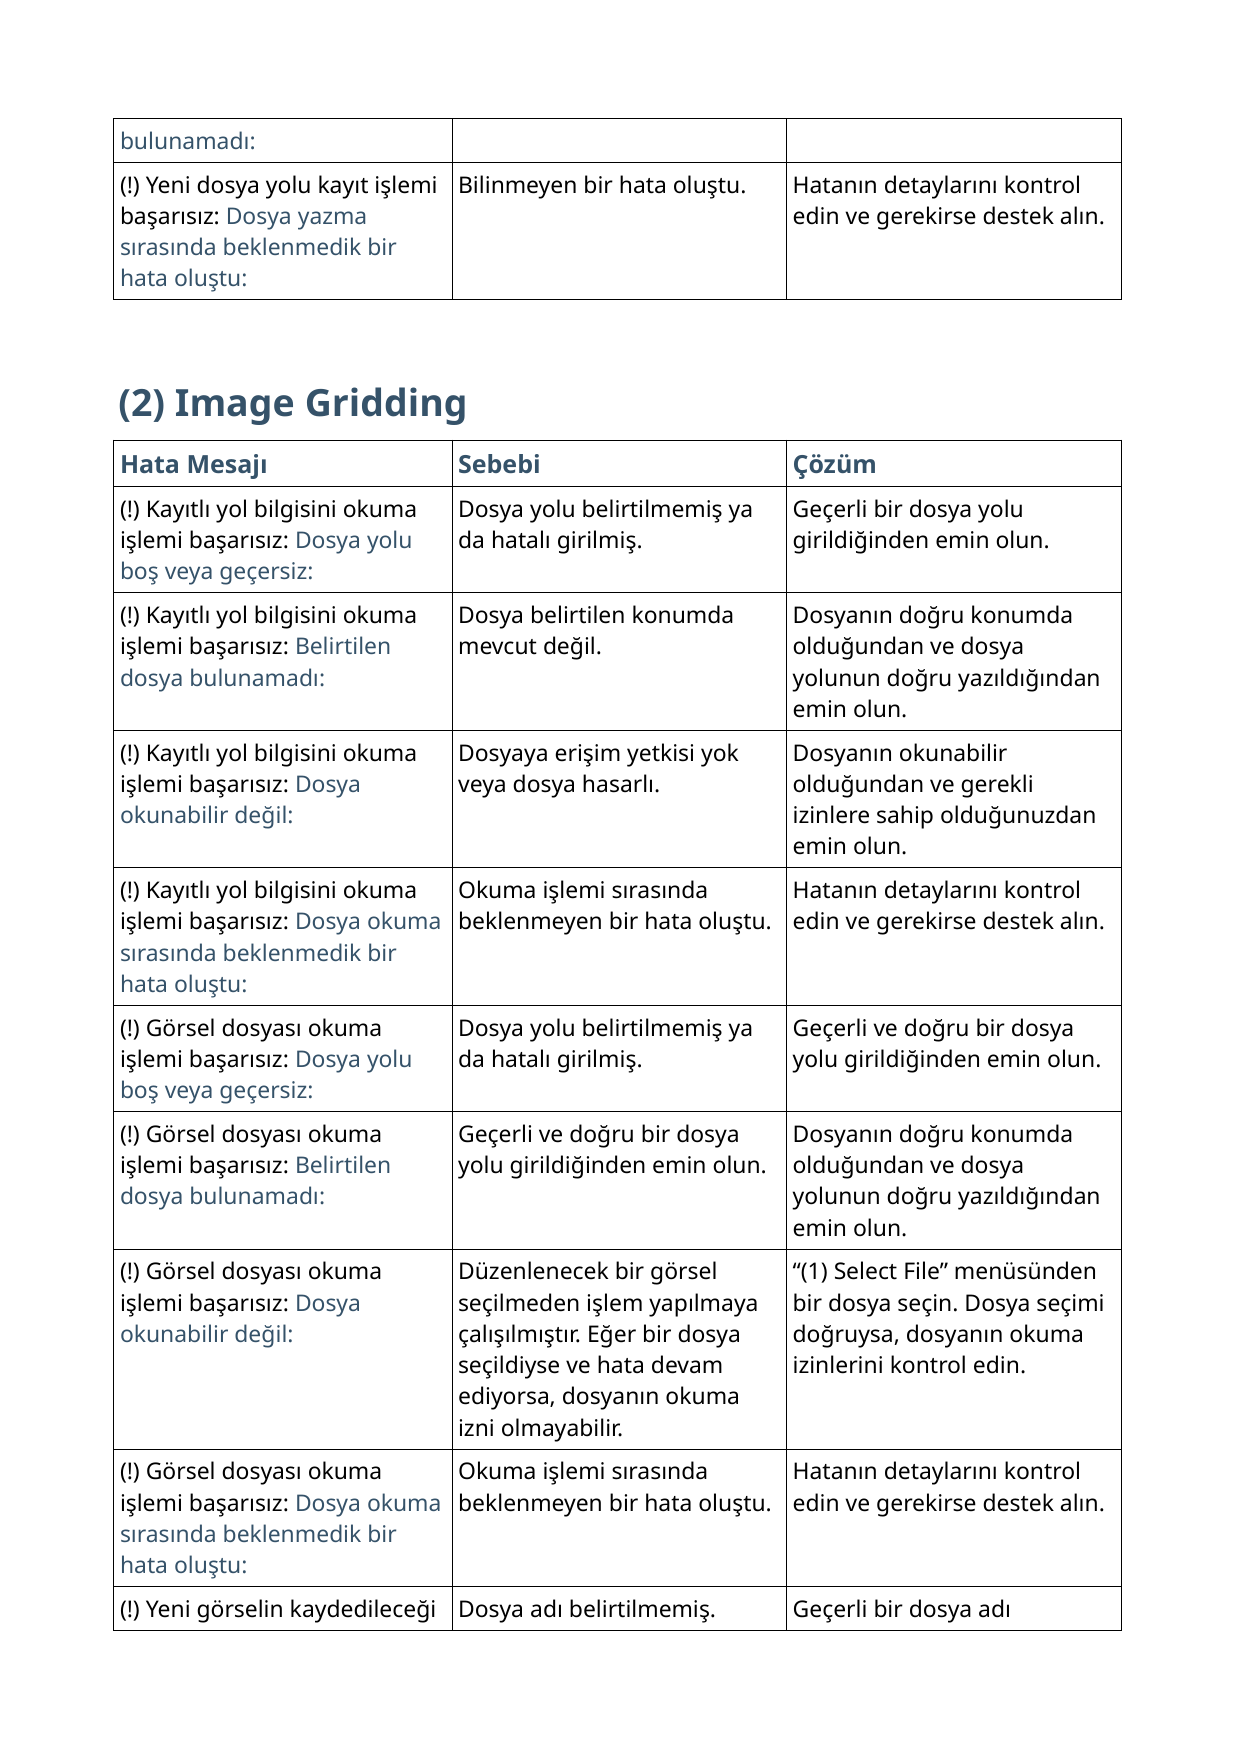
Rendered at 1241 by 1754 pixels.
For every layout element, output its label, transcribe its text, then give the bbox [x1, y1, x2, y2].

table_cell Okuma işlemi sırasında beklenmeyen bir hata oluştu. [453, 868, 786, 1005]
table_cell (!) Kayıtlı yol bilgisini okuma işlemi başarısız: Dosya okunabilir değil: [114, 731, 452, 867]
table_cell Düzenlenecek bir görsel seçilmeden işlem yapılmaya çalışılmıştır. Eğer bir dosya seçildiyse ve hata devam ediyorsa, dosyanın okuma izni olmayabilir. [453, 1250, 786, 1448]
table_cell Hatanın detaylarını kontrol edin ve gerekirse destek alın. [787, 868, 1121, 1005]
table_cell Geçerli ve doğru bir dosya yolu girildiğinden emin olun. [787, 1006, 1121, 1111]
table_cell Dosya belirtilen konumda mevcut değil. [453, 593, 786, 730]
table_header Çözüm [787, 441, 1121, 486]
table_cell Bilinmeyen bir hata oluştu. [453, 163, 786, 299]
table_cell [453, 119, 786, 162]
subtitle (2) Image Gridding [118, 376, 1122, 427]
table_cell (!) Kayıtlı yol bilgisini okuma işlemi başarısız: Dosya yolu boş veya geçersiz: [114, 487, 452, 592]
table_cell Geçerli bir dosya yolu girildiğinden emin olun. [787, 487, 1121, 592]
table_cell (!) Görsel dosyası okuma işlemi başarısız: Belirtilen dosya bulunamadı: [114, 1112, 452, 1248]
table_cell Dosyanın doğru konumda olduğundan ve dosya yolunun doğru yazıldığından emin olun. [787, 593, 1121, 730]
table_cell Okuma işlemi sırasında beklenmeyen bir hata oluştu. [453, 1450, 786, 1586]
table_header Sebebi [453, 441, 786, 486]
table_cell Hatanın detaylarını kontrol edin ve gerekirse destek alın. [787, 163, 1121, 299]
table_cell “(1) Select File” menüsünden bir dosya seçin. Dosya seçimi doğruysa, dosyanın okuma izinlerini kontrol edin. [787, 1250, 1121, 1448]
table_cell Hatanın detaylarını kontrol edin ve gerekirse destek alın. [787, 1450, 1121, 1586]
table_cell (!) Yeni görselin kaydedileceği [114, 1587, 452, 1630]
table_cell (!) Kayıtlı yol bilgisini okuma işlemi başarısız: Belirtilen dosya bulunamadı: [114, 593, 452, 730]
table_cell (!) Yeni dosya yolu kayıt işlemi başarısız: Dosya yazma sırasında beklenmedik bir hata oluştu: [114, 163, 452, 299]
table_cell Dosya adı belirtilmemiş. [453, 1587, 786, 1630]
table_header Hata Mesajı [114, 441, 452, 486]
table_cell Geçerli bir dosya adı [787, 1587, 1121, 1630]
table_cell (!) Kayıtlı yol bilgisini okuma işlemi başarısız: Dosya okuma sırasında beklenmedik bir hata oluştu: [114, 868, 452, 1005]
table_cell Geçerli ve doğru bir dosya yolu girildiğinden emin olun. [453, 1112, 786, 1248]
table_cell (!) Görsel dosyası okuma işlemi başarısız: Dosya okunabilir değil: [114, 1250, 452, 1448]
table_cell (!) Görsel dosyası okuma işlemi başarısız: Dosya okuma sırasında beklenmedik bir hata oluştu: [114, 1450, 452, 1586]
table_cell Dosya yolu belirtilmemiş ya da hatalı girilmiş. [453, 487, 786, 592]
table_cell Dosya yolu belirtilmemiş ya da hatalı girilmiş. [453, 1006, 786, 1111]
table_cell bulunamadı: [114, 119, 452, 162]
table_cell Dosyanın okunabilir olduğundan ve gerekli izinlere sahip olduğunuzdan emin olun. [787, 731, 1121, 867]
table_cell Dosyanın doğru konumda olduğundan ve dosya yolunun doğru yazıldığından emin olun. [787, 1112, 1121, 1248]
table_cell Dosyaya erişim yetkisi yok veya dosya hasarlı. [453, 731, 786, 867]
table_cell [787, 119, 1121, 162]
table_cell (!) Görsel dosyası okuma işlemi başarısız: Dosya yolu boş veya geçersiz: [114, 1006, 452, 1111]
